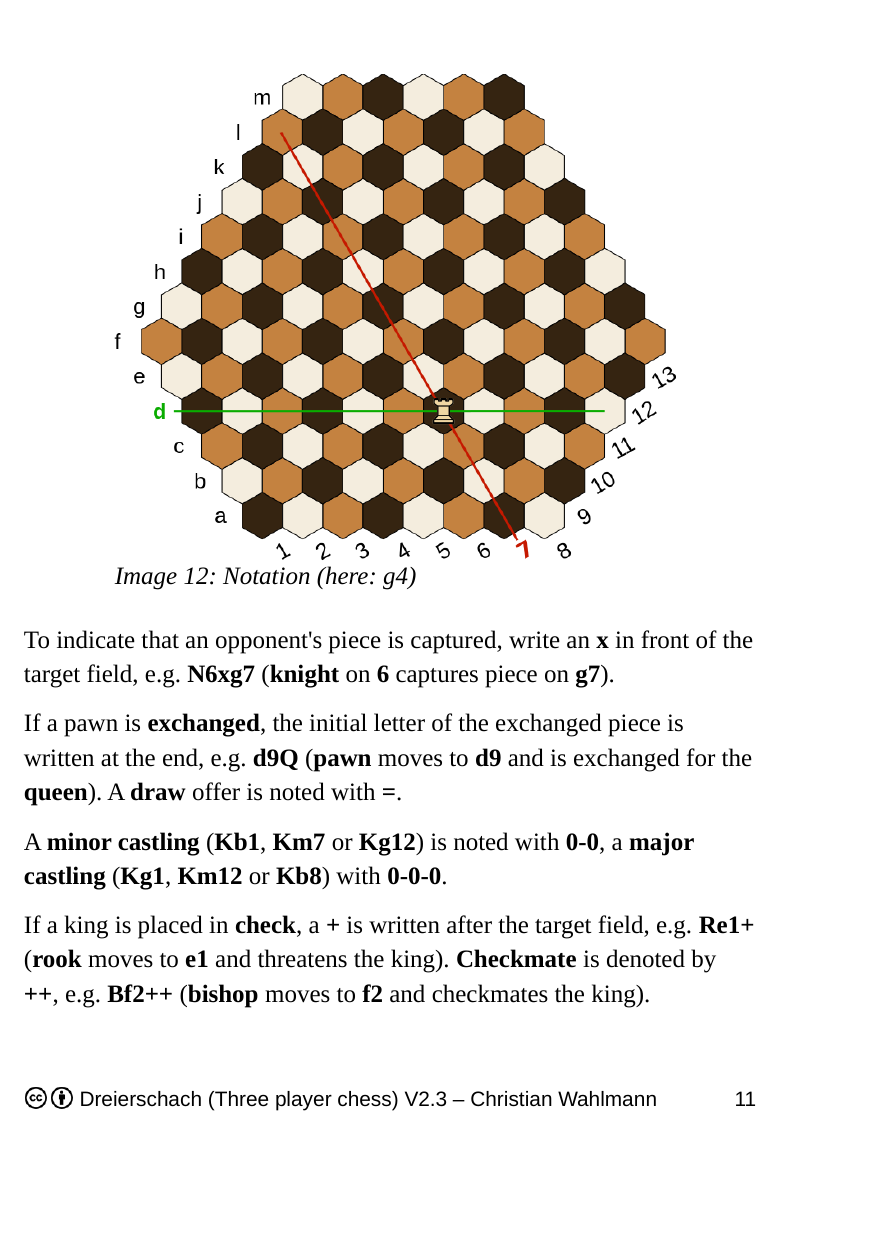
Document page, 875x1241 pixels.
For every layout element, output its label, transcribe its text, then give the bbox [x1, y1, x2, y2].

text A minor castling (Kb1, Km7 or Kg12) is noted with 0-0, a major castling (Kg1, Km12 or Kb8) with 0-0-0. [24, 827, 756, 890]
text Image 12: Notation (here: g4) [114, 561, 676, 590]
text If a king is placed in check, a + is written after the target field, e.g. Re1+ (rook moves to e1 and threatens the king). Checkmate is denoted by ++, e.g. Bf2++ (bishop moves to f2 and checkmates the king). [24, 910, 756, 1008]
text If a pawn is exchanged, the initial letter of the exchanged piece is written at the end, e.g. d9Q (pawn moves to d9 and is exchanged for the queen). A draw offer is noted with =. [24, 708, 756, 806]
text To indicate that an opponent's piece is captured, write an x in front of the target field, e.g. N6xg7 (knight on 6 captures piece on g7). [24, 35, 756, 688]
picture [114, 74, 677, 561]
picture [23, 1085, 74, 1110]
